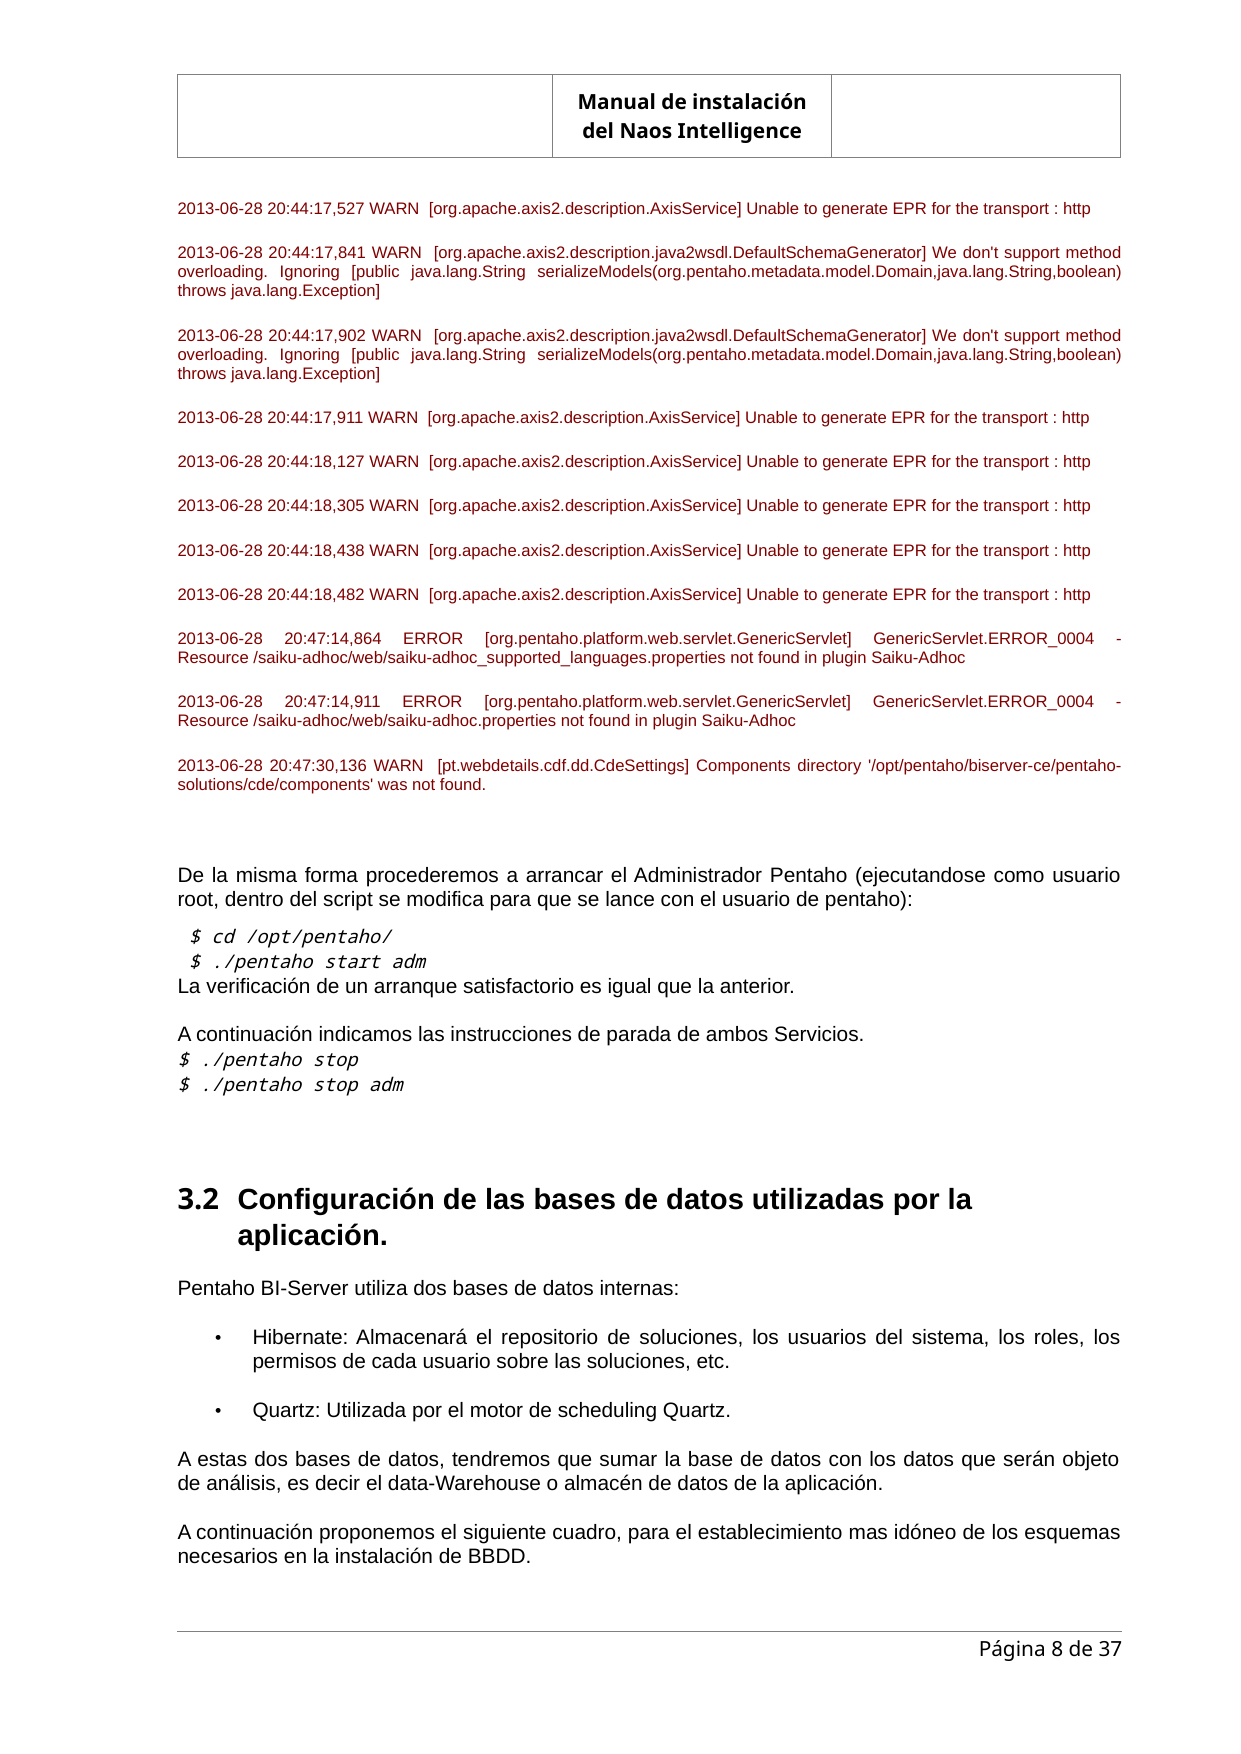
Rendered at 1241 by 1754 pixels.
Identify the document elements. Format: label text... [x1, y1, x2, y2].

text $ ./pentaho stop [177, 1046, 1122, 1072]
list Hibernate: Almacenará el repositorio de soluciones, los usuarios del sistema, los roles, los permisos de cada usuario sobre las soluciones, etc. [215, 1325, 1122, 1373]
text $ ./pentaho stop adm [177, 1072, 1122, 1097]
text 2013-06-28 20:44:18,438 WARN [org.apache.axis2.description.AxisService] Unable to generate EPR for the transport : http [177, 540, 1122, 559]
text A continuación proponemos el siguiente cuadro, para el establecimiento mas idóneo de los esquemas necesarios en la instalación de BBDD. [177, 1520, 1122, 1568]
text 2013-06-28 20:44:18,482 WARN [org.apache.axis2.description.AxisService] Unable to generate EPR for the transport : http [177, 584, 1122, 604]
text 2013-06-28 20:47:14,864 ERROR [org.pentaho.platform.web.servlet.GenericServlet] GenericServlet.ERROR_0004 - Resource /saiku-adhoc/web/saiku-adhoc_supported_languages.properties not found in plugin Saiku-Adhoc [177, 629, 1122, 667]
list Quartz: Utilizada por el motor de scheduling Quartz. [215, 1398, 1122, 1422]
text 2013-06-28 20:44:17,902 WARN [org.apache.axis2.description.java2wsdl.DefaultSchemaGenerator] We don't support method overloading. Ignoring [public java.lang.String serializeModels(org.pentaho.metadata.model.Domain,java.lang.String,boolean) throws java.lang.Exception] [177, 325, 1122, 383]
text A estas dos bases de datos, tendremos que sumar la base de datos con los datos que serán objeto de análisis, es decir el data-Warehouse o almacén de datos de la aplicación. [177, 1447, 1122, 1495]
text 2013-06-28 20:44:17,911 WARN [org.apache.axis2.description.AxisService] Unable to generate EPR for the transport : http [177, 408, 1122, 427]
text A continuación indicamos las instrucciones de parada de ambos Servicios. [177, 1022, 1122, 1046]
text 2013-06-28 20:44:18,127 WARN [org.apache.axis2.description.AxisService] Unable to generate EPR for the transport : http [177, 452, 1122, 471]
subtitle Configuración de las bases de datos utilizadas por la aplicación. [177, 1178, 1122, 1251]
text 2013-06-28 20:44:17,527 WARN [org.apache.axis2.description.AxisService] Unable to generate EPR for the transport : http [177, 199, 1122, 218]
text $ ./pentaho start adm [177, 949, 1122, 974]
text 2013-06-28 20:47:14,911 ERROR [org.pentaho.platform.web.servlet.GenericServlet] GenericServlet.ERROR_0004 - Resource /saiku-adhoc/web/saiku-adhoc.properties not found in plugin Saiku-Adhoc [177, 692, 1122, 730]
text Pentaho BI-Server utiliza dos bases de datos internas: [177, 1276, 1122, 1300]
text $ cd /opt/pentaho/ [177, 923, 1122, 949]
text 2013-06-28 20:47:30,136 WARN [pt.webdetails.cdf.dd.CdeSettings] Components directory '/opt/pentaho/biserver-ce/pentaho-solutions/cde/components' was not found. [177, 755, 1122, 794]
text 2013-06-28 20:44:18,305 WARN [org.apache.axis2.description.AxisService] Unable to generate EPR for the transport : http [177, 496, 1122, 515]
text 2013-06-28 20:44:17,841 WARN [org.apache.axis2.description.java2wsdl.DefaultSchemaGenerator] We don't support method overloading. Ignoring [public java.lang.String serializeModels(org.pentaho.metadata.model.Domain,java.lang.String,boolean) throws java.lang.Exception] [177, 243, 1122, 300]
text La verificación de un arranque satisfactorio es igual que la anterior. [177, 974, 1122, 998]
text De la misma forma procederemos a arrancar el Administrador Pentaho (ejecutandose como usuario root, dentro del script se modifica para que se lance con el usuario de pentaho): [177, 863, 1122, 911]
